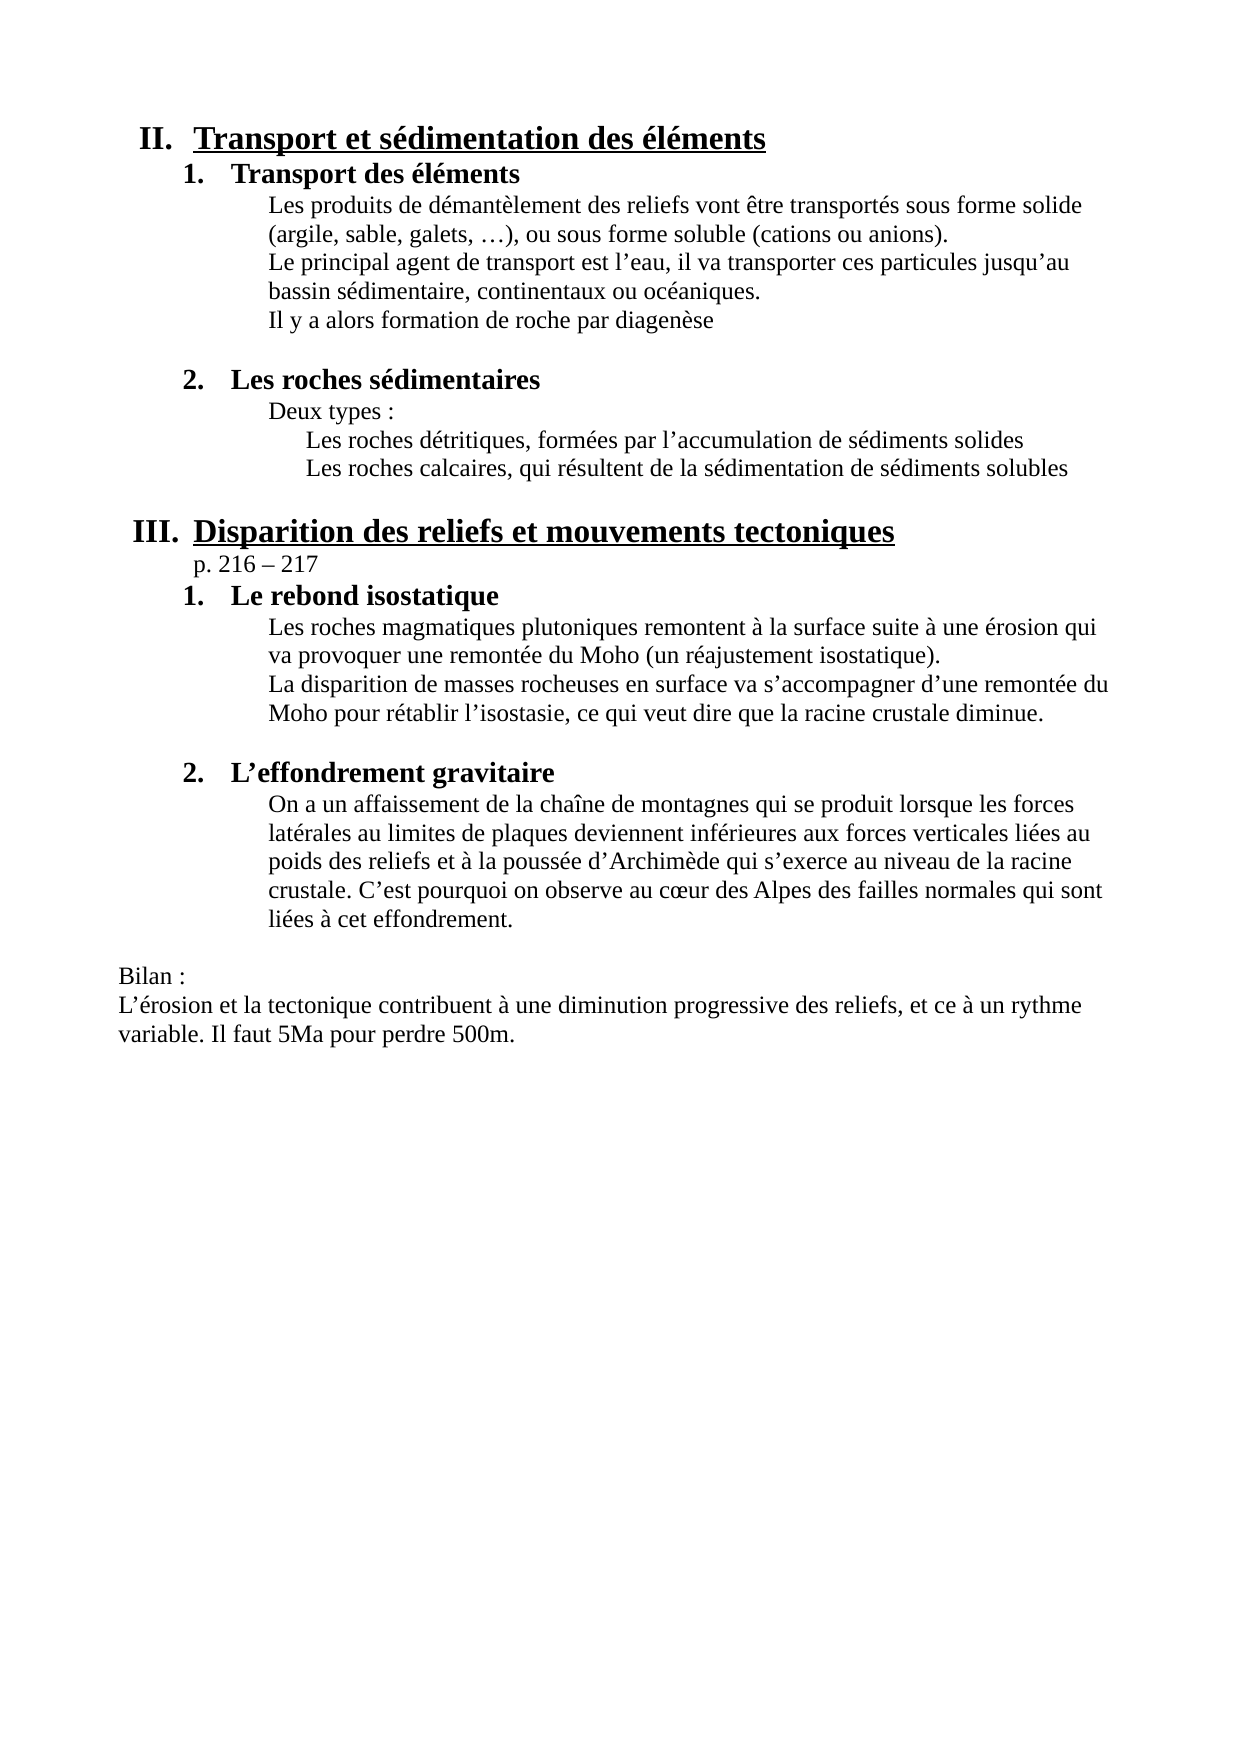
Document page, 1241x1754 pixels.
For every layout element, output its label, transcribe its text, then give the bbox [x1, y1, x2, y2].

list Transport et sédimentation des éléments [156, 118, 1122, 156]
list Le rebond isostatique [193, 578, 1122, 612]
list Le principal agent de transport est l’eau, il va transporter ces particules jusqu’au bassin sédimentaire, continentaux ou océaniques. [231, 247, 1122, 305]
list On a un affaissement de la chaîne de montagnes qui se produit lorsque les forces latérales au limites de plaques deviennent inférieures aux forces verticales liées au poids des reliefs et à la poussée d’Archimède qui s’exerce au niveau de la racine crustale. C’est pourquoi on observe au cœur des Alpes des failles normales qui sont liées à cet effondrement. [231, 789, 1122, 933]
list Les roches détritiques, formées par l’accumulation de sédiments solides [268, 425, 1122, 453]
list L’effondrement gravitaire [193, 755, 1122, 789]
list La disparition de masses rocheuses en surface va s’accompagner d’une remontée du Moho pour rétablir l’isostasie, ce qui veut dire que la racine crustale diminue. [231, 669, 1122, 727]
list Les roches magmatiques plutoniques remontent à la surface suite à une érosion qui va provoquer une remontée du Moho (un réajustement isostatique). [231, 612, 1122, 669]
list Deux types : [231, 396, 1122, 425]
list Les roches sédimentaires [193, 362, 1122, 396]
list p. 216 – 217 [156, 549, 1122, 578]
list Disparition des reliefs et mouvements tectoniques [156, 511, 1122, 549]
text Bilan : [118, 961, 1122, 990]
text L’érosion et la tectonique contribuent à une diminution progressive des reliefs, et ce à un rythme variable. Il faut 5Ma pour perdre 500m. [118, 990, 1122, 1048]
list Il y a alors formation de roche par diagenèse [231, 305, 1122, 334]
list Les produits de démantèlement des reliefs vont être transportés sous forme solide (argile, sable, galets, …), ou sous forme soluble (cations ou anions). [231, 190, 1122, 247]
list Transport des éléments [193, 156, 1122, 190]
list Les roches calcaires, qui résultent de la sédimentation de sédiments solubles [268, 453, 1122, 482]
